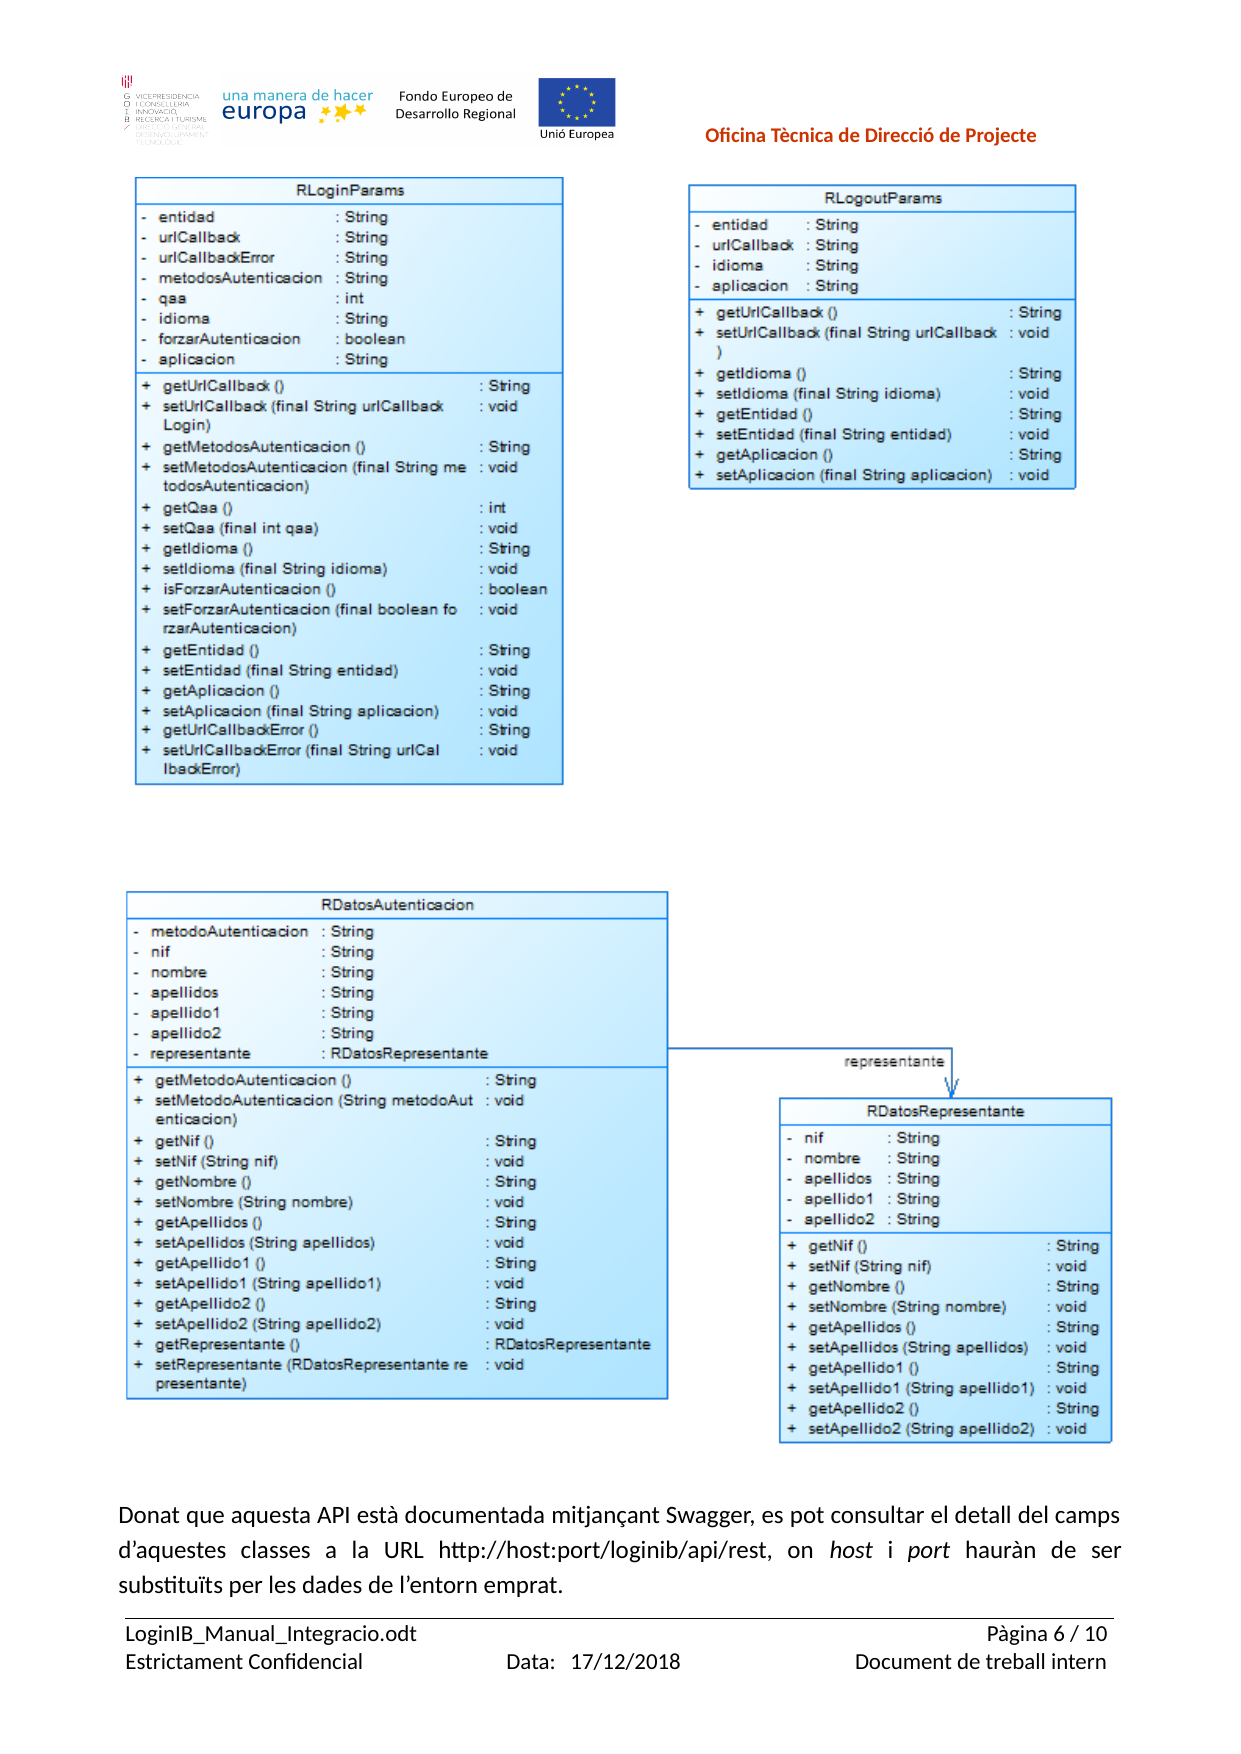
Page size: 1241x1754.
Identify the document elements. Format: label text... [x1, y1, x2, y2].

picture [219, 73, 621, 147]
picture [126, 177, 1114, 1445]
picture [118, 73, 213, 147]
text Donat que aquesta API està documentada mitjançant Swagger, es pot consultar el detall del camps d’aquestes classes a la URL http://host:port/loginib/api/rest, on host i port hauràn de ser substituïts per les dades de l’entorn emprat. [118, 1499, 1122, 1599]
